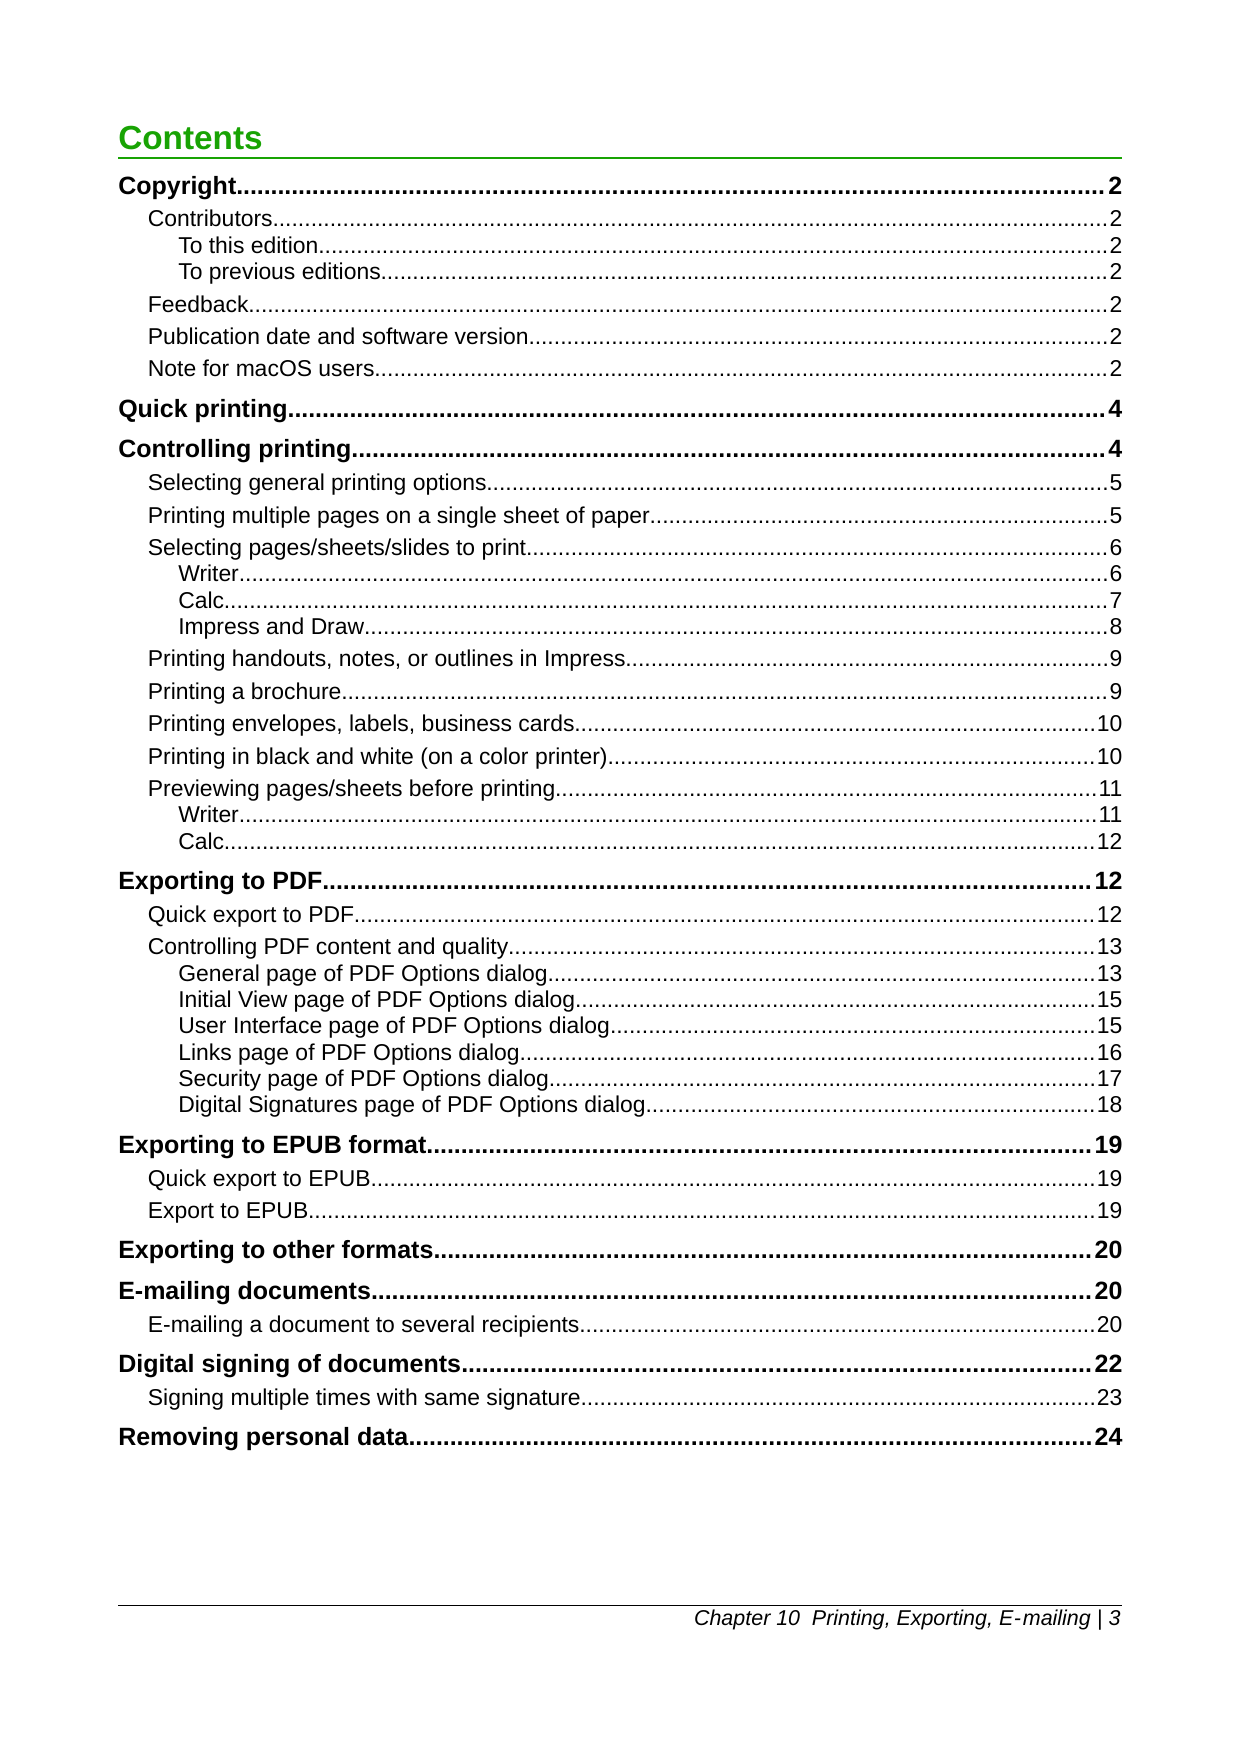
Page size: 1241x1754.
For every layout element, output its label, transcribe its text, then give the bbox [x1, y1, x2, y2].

text Exporting to other formats 20 [118, 1235, 1122, 1264]
text Printing multiple pages on a single sheet of paper 5 [148, 502, 1122, 528]
text To this edition 2 [178, 232, 1122, 258]
text Calc 12 [178, 828, 1122, 854]
text Printing in black and white (on a color printer) 10 [148, 743, 1122, 769]
text Removing personal data 24 [118, 1422, 1122, 1451]
text Quick export to EPUB 19 [148, 1164, 1122, 1191]
text E-mailing a document to several recipients 20 [148, 1311, 1122, 1337]
text Previewing pages/sheets before printing 11 [148, 775, 1122, 801]
text Controlling PDF content and quality 13 [148, 933, 1122, 959]
text Export to EPUB 19 [148, 1197, 1122, 1223]
text Links page of PDF Options dialog 16 [178, 1039, 1122, 1065]
text Printing envelopes, labels, business cards 10 [148, 710, 1122, 737]
text Exporting to EPUB format 19 [118, 1130, 1122, 1158]
text Impress and Draw 8 [178, 613, 1122, 639]
text Writer 11 [178, 801, 1122, 828]
text User Interface page of PDF Options dialog 15 [178, 1012, 1122, 1039]
text Selecting general printing options 5 [148, 469, 1122, 496]
text Signing multiple times with same signature 23 [148, 1384, 1122, 1410]
text E-mailing documents 20 [118, 1276, 1122, 1305]
text General page of PDF Options dialog 13 [178, 959, 1122, 986]
text Security page of PDF Options dialog 17 [178, 1065, 1122, 1091]
text Initial View page of PDF Options dialog 15 [178, 986, 1122, 1012]
text To previous editions 2 [178, 258, 1122, 284]
text Printing a brochure 9 [148, 678, 1122, 704]
text Quick export to PDF 12 [148, 901, 1122, 927]
text Calc 7 [178, 587, 1122, 613]
text Contributors 2 [148, 205, 1122, 232]
text Digital Signatures page of PDF Options dialog 18 [178, 1091, 1122, 1118]
text Feedback 2 [148, 291, 1122, 317]
text Note for macOS users 2 [148, 355, 1122, 382]
text Digital signing of documents 22 [118, 1349, 1122, 1378]
text Publication date and software version 2 [148, 323, 1122, 349]
subtitle Contents [118, 118, 1122, 157]
text Writer 6 [178, 560, 1122, 587]
text Controlling printing 4 [118, 434, 1122, 463]
text Quick printing 4 [118, 394, 1122, 422]
text Selecting pages/sheets/slides to print 6 [148, 534, 1122, 560]
text Copyright 2 [118, 171, 1122, 199]
text Exporting to PDF 12 [118, 866, 1122, 895]
text Printing handouts, notes, or outlines in Impress 9 [148, 645, 1122, 672]
